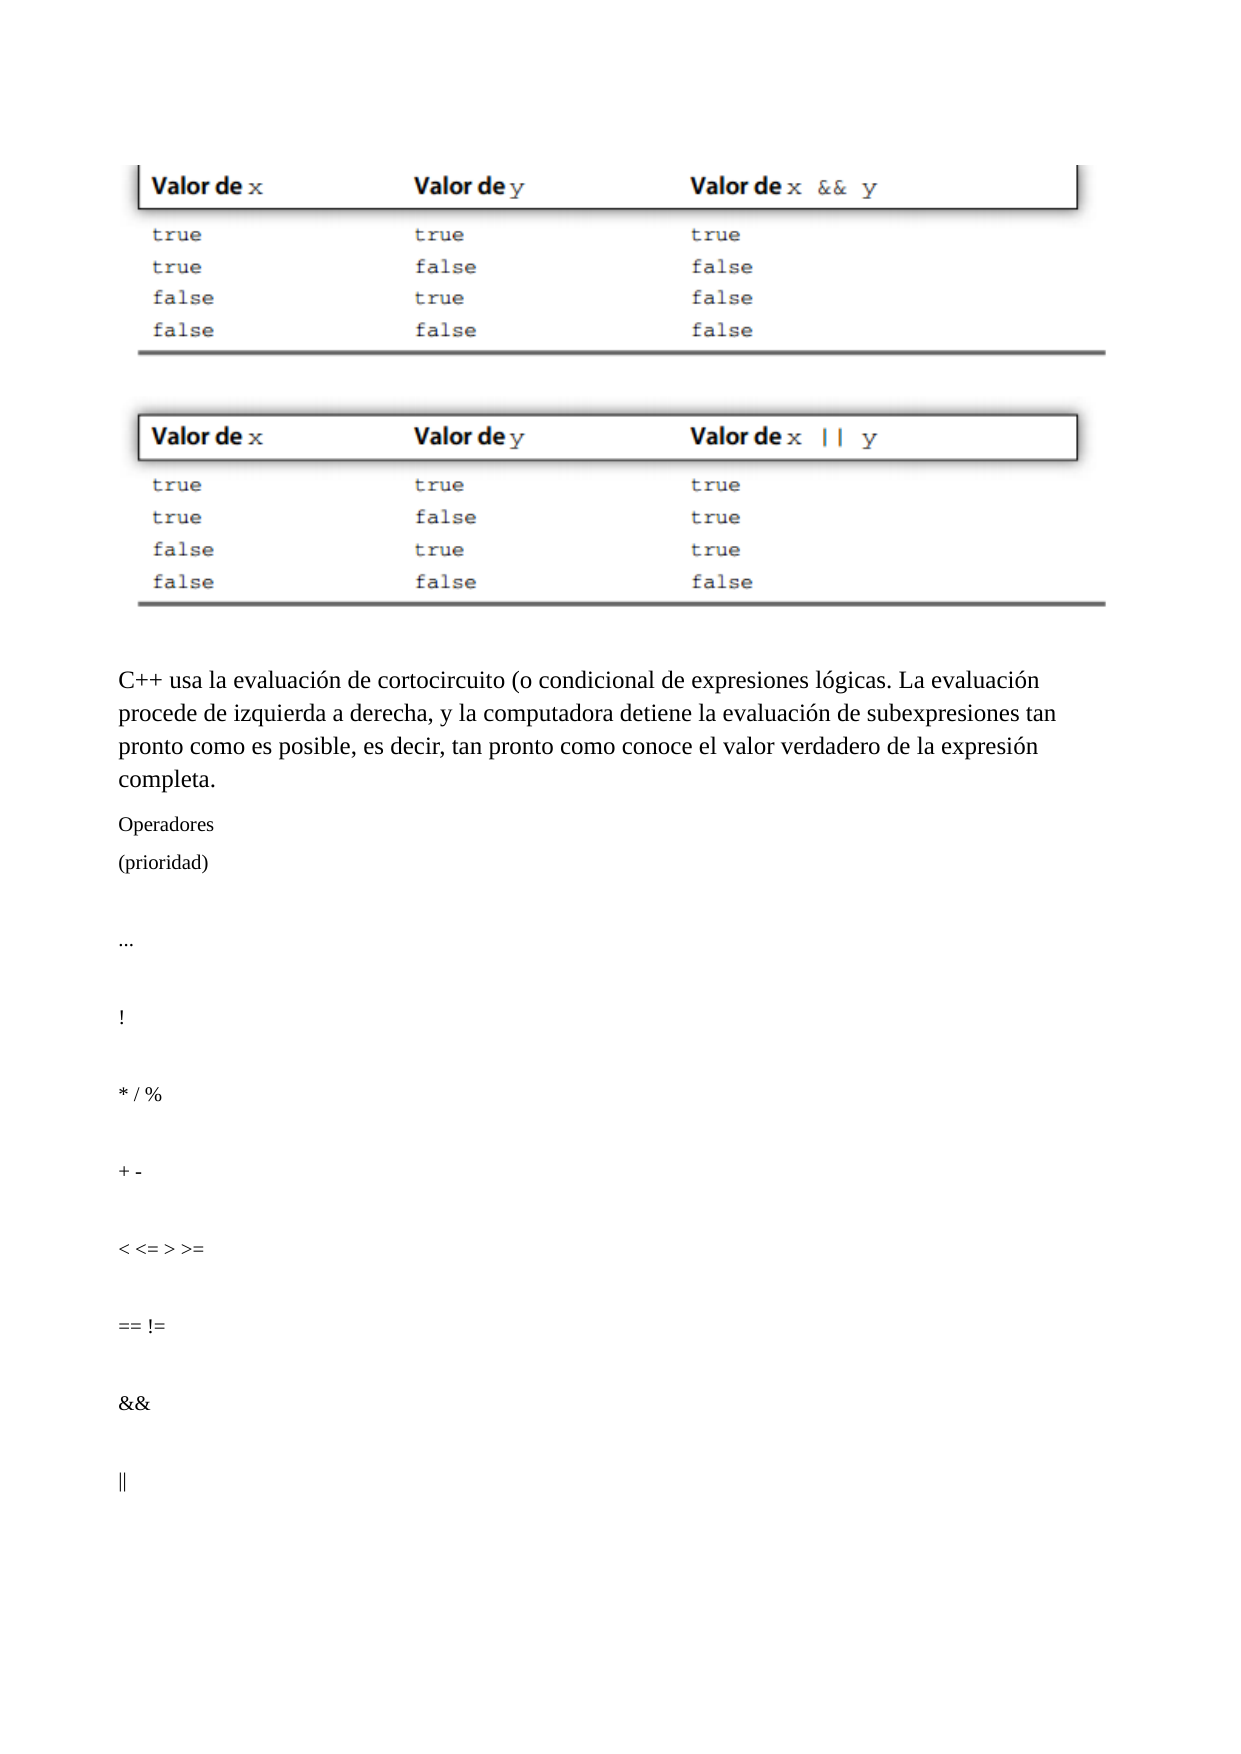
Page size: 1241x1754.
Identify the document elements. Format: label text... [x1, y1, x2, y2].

text (prioridad) [118, 850, 1122, 874]
text C++ usa la evaluación de cortocircuito (o condicional de expresiones lógicas. La evaluación procede de izquierda a derecha, y la computadora detiene la evaluación de subexpresiones tan pronto como es posible, es decir, tan pronto como conoce el valor verdadero de la expresión completa. [118, 665, 1122, 793]
picture [118, 165, 1123, 613]
text + - [118, 1159, 1122, 1183]
text ! [118, 1005, 1122, 1029]
text && [118, 1391, 1122, 1415]
text == != [118, 1314, 1122, 1338]
text * / % [118, 1082, 1122, 1106]
text || [118, 1468, 1122, 1492]
text Operadores [118, 811, 1122, 836]
text < <= > >= [118, 1237, 1122, 1261]
text ... [118, 927, 1122, 951]
